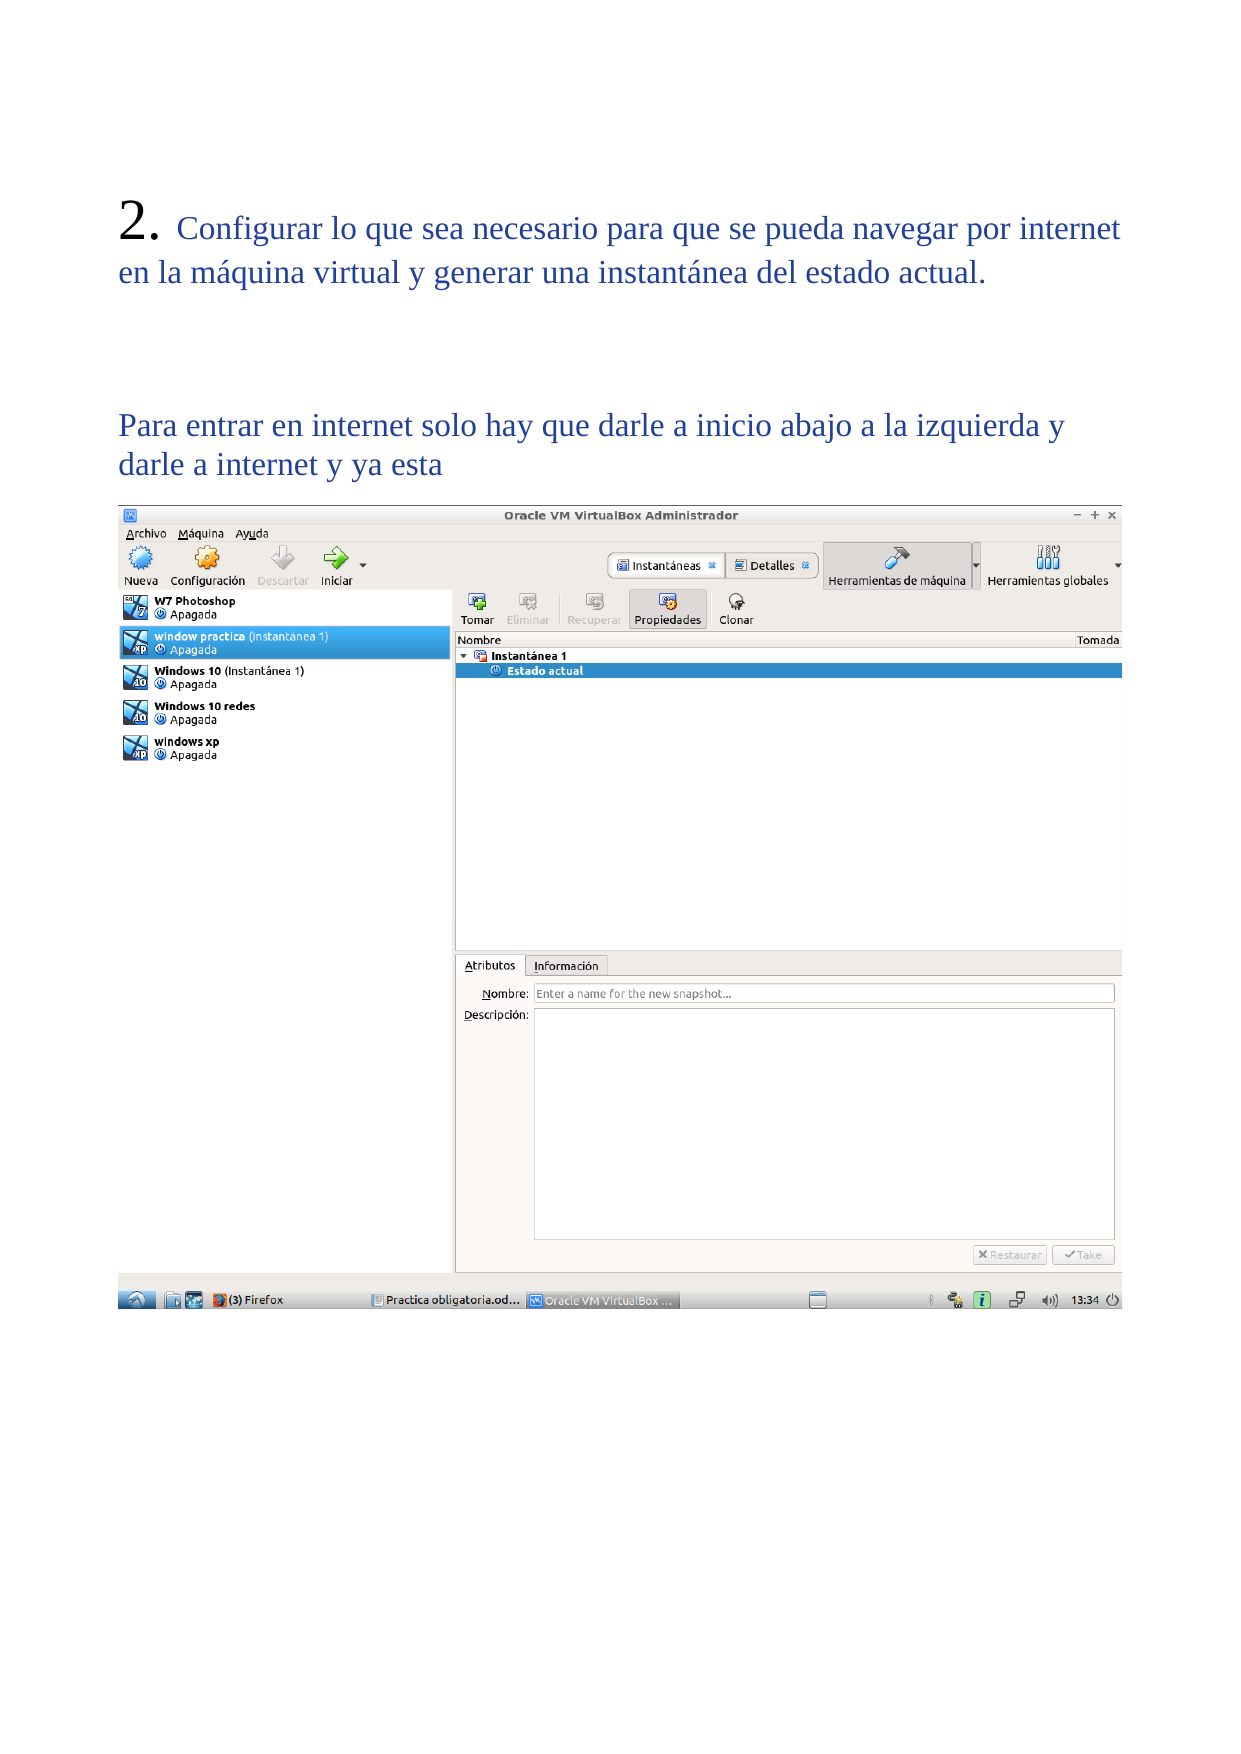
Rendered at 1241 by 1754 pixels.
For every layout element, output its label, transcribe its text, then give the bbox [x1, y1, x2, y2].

text Para entrar en internet solo hay que darle a inicio abajo a la izquierda y darle a internet y ya esta [118, 406, 1122, 482]
picture [118, 505, 1123, 1309]
text 2. Configurar lo que sea necesario para que se pueda navegar por internet en la máquina virtual y generar una instantánea del estado actual. [118, 185, 1122, 291]
